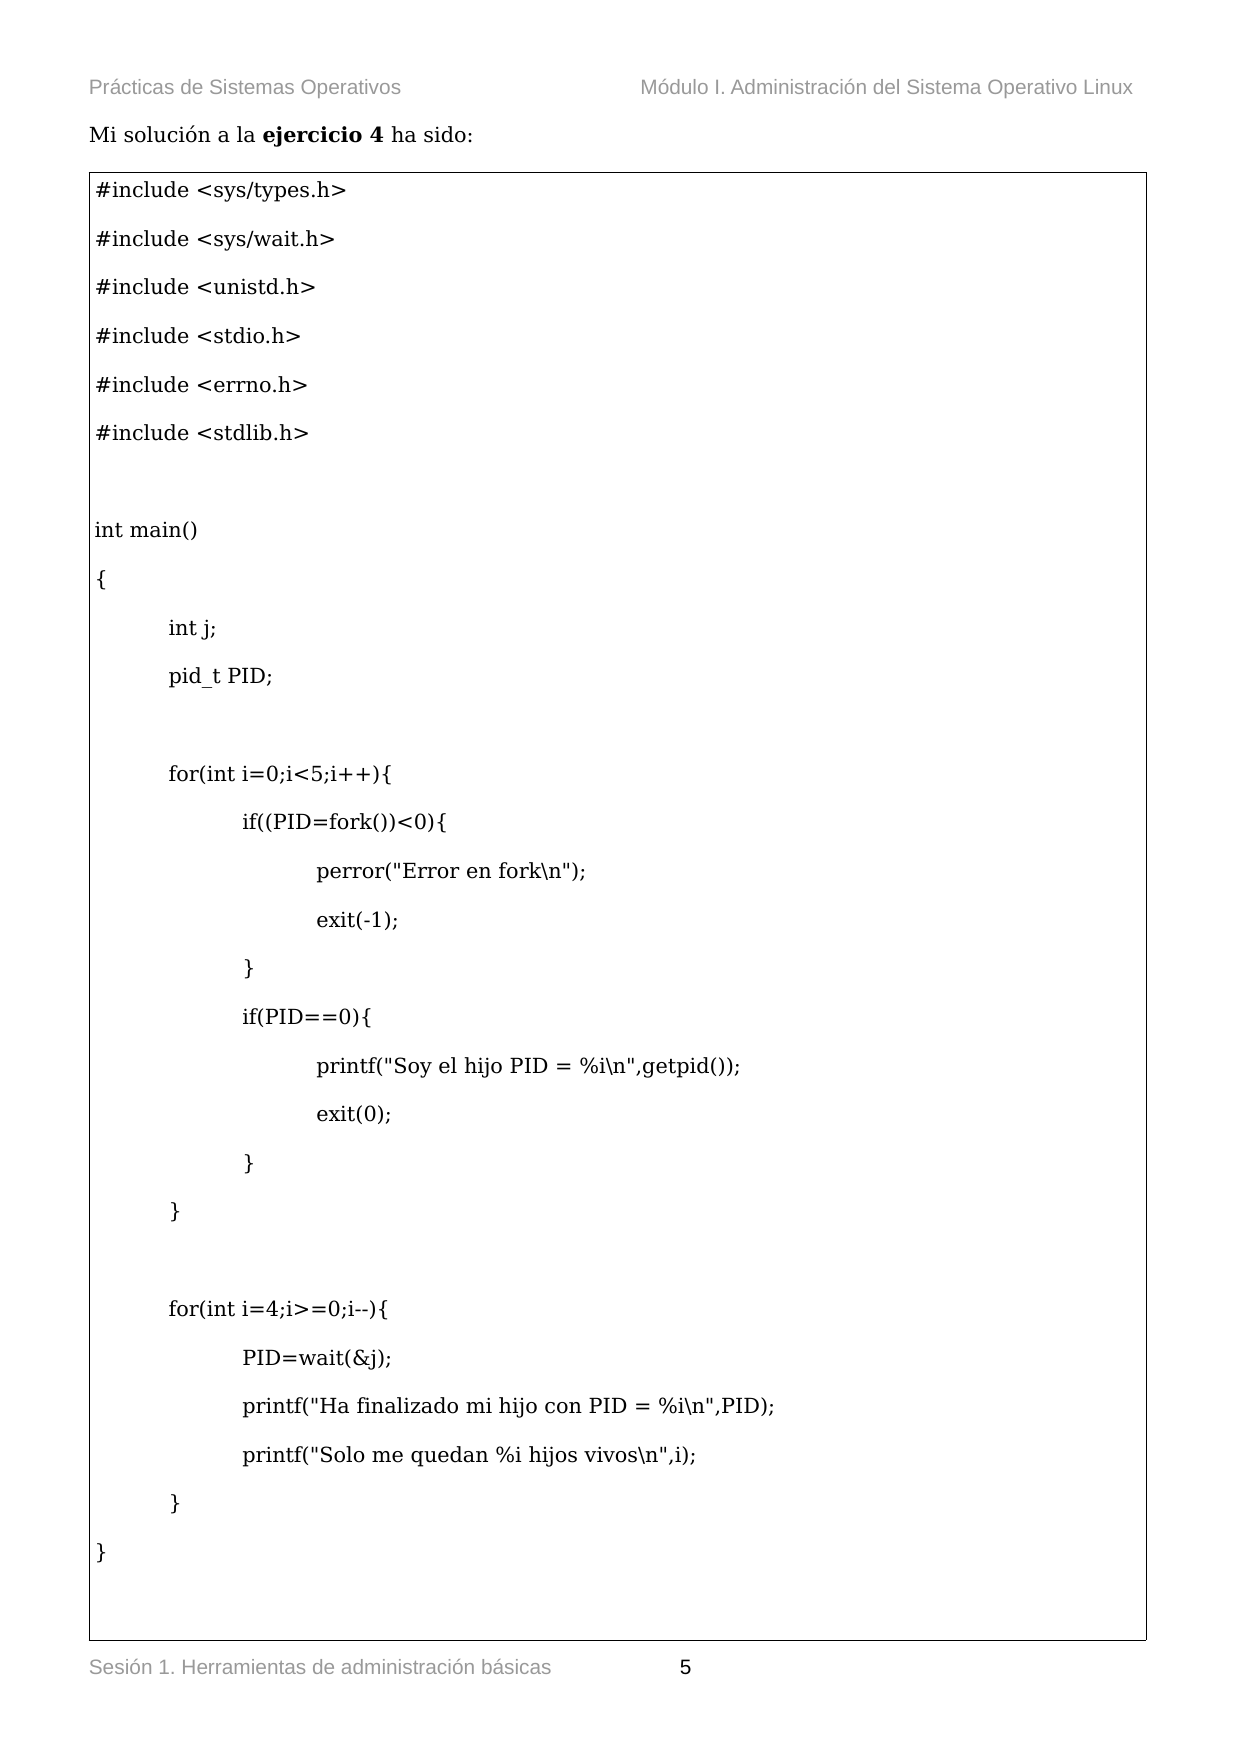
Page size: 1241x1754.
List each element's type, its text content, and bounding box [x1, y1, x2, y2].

table_header #include <sys/types.h> #include <sys/wait.h> #include <unistd.h> #include <stdio.h> #include <errno.h> #include <stdlib.h> int main() { int j; pid_t PID; for(int i=0;i<5;i++){ if((PID=fork())<0){ perror("Error en fork\n"); exit(-1); } if(PID==0){ printf("Soy el hijo PID = %i\n",getpid()); exit(0); } } for(int i=4;i>=0;i--){ PID=wait(&j); printf("Ha finalizado mi hijo con PID = %i\n",PID); printf("Solo me quedan %i hijos vivos\n",i); } } [90, 173, 1146, 1639]
text Mi solución a la ejercicio 4 ha sido: [89, 123, 1146, 148]
